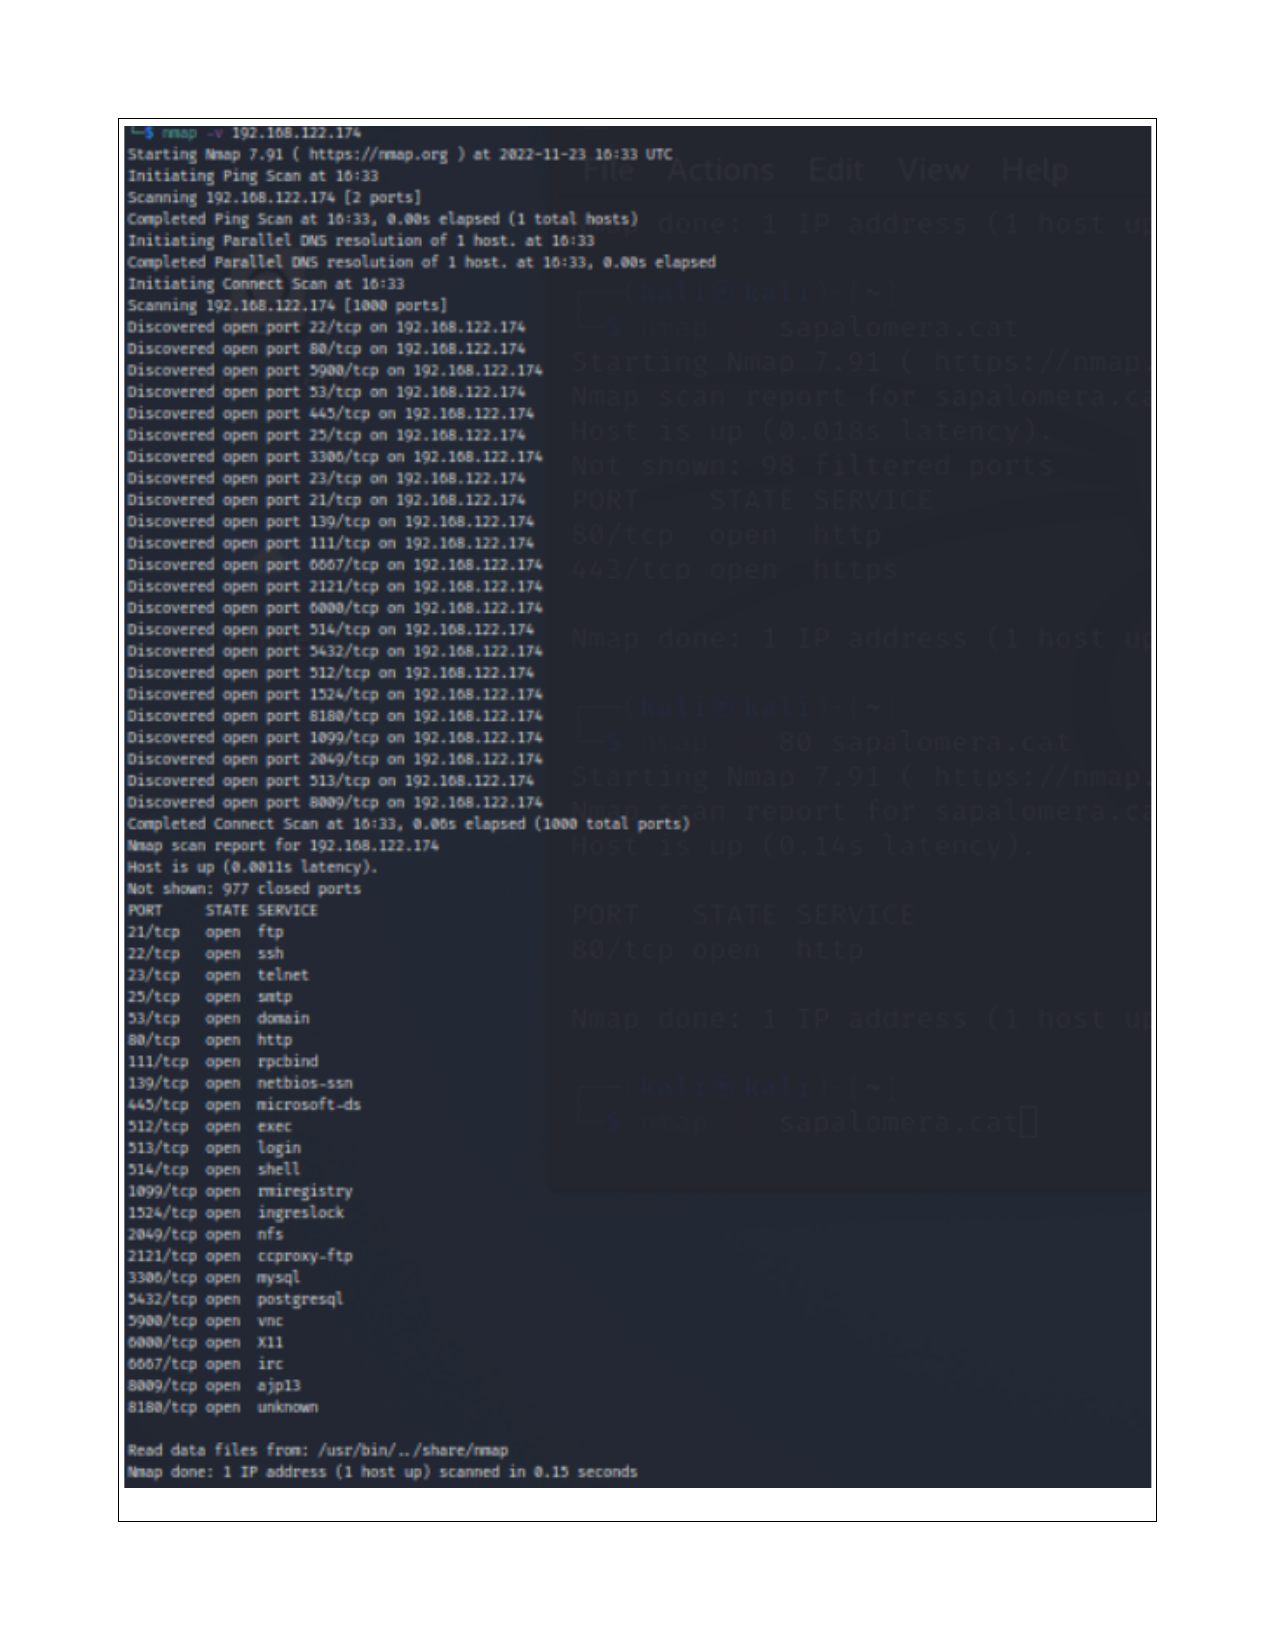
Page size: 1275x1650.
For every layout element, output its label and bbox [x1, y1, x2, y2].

picture [124, 126, 1152, 1488]
